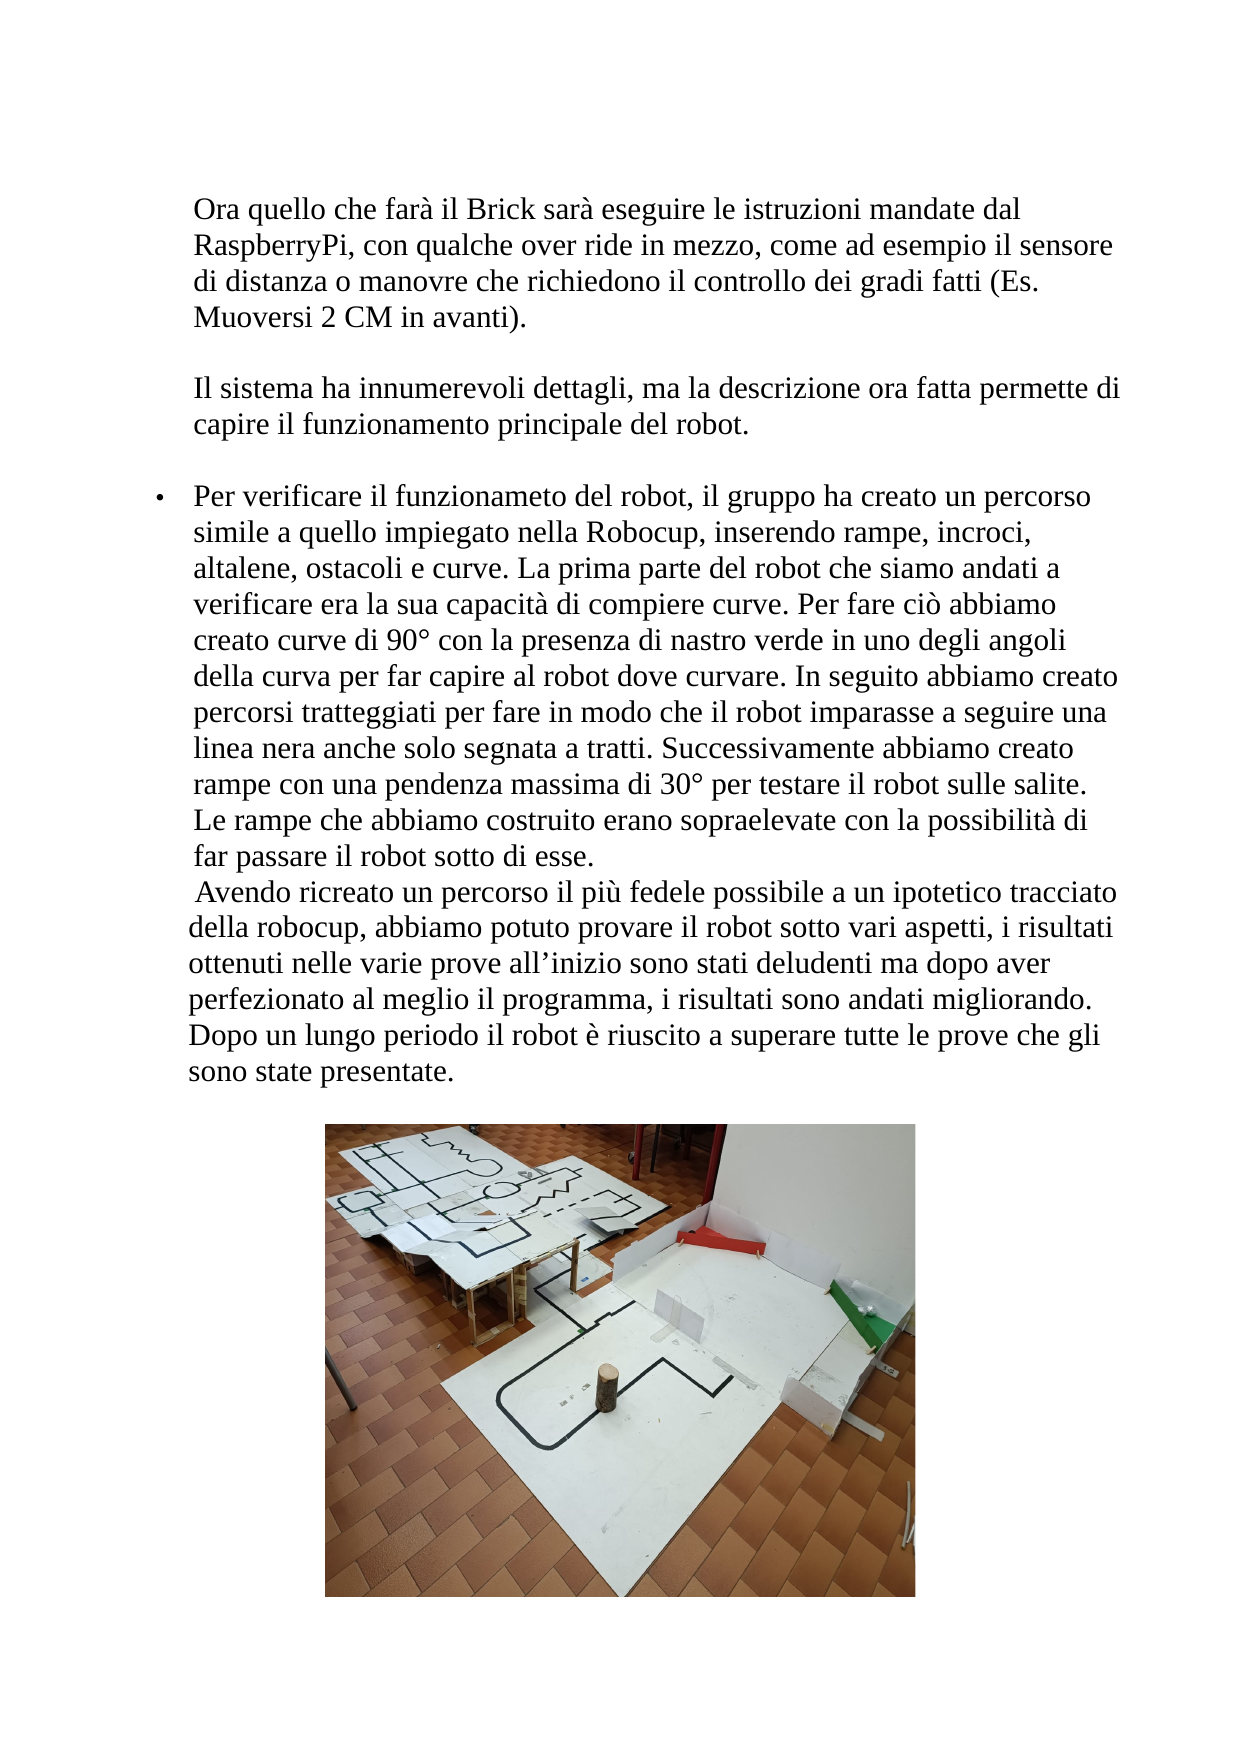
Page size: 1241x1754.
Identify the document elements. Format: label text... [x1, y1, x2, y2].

text Ora quello che farà il Brick sarà eseguire le istruzioni mandate dal RaspberryPi, con qualche over ride in mezzo, come ad esempio il sensore di distanza o manovre che richiedono il controllo dei gradi fatti (Es. Muoversi 2 CM in avanti). [193, 190, 1122, 334]
text sono state presentate. [118, 1052, 1122, 1088]
text Dopo un lungo periodo il robot è riuscito a superare tutte le prove che gli [118, 1017, 1122, 1052]
text Avendo ricreato un percorso il più fedele possibile a un ipotetico tracciato [118, 873, 1122, 909]
text ottenuti nelle varie prove all’inizio sono stati deludenti ma dopo aver [118, 945, 1122, 981]
text perfezionato al meglio il programma, i risultati sono andati migliorando. [118, 981, 1122, 1017]
text della robocup, abbiamo potuto provare il robot sotto vari aspetti, i risultati [118, 909, 1122, 945]
text Il sistema ha innumerevoli dettagli, ma la descrizione ora fatta permette di capire il funzionamento principale del robot. [193, 370, 1122, 442]
list Per verificare il funzionameto del robot, il gruppo ha creato un percorso simile a quello impiegato nella Robocup, inserendo rampe, incroci, altalene, ostacoli e curve. La prima parte del robot che siamo andati a verificare era la sua capacità di compiere curve. Per fare ciò abbiamo creato curve di 90° con la presenza di nastro verde in uno degli angoli della curva per far capire al robot dove curvare. In seguito abbiamo creato percorsi tratteggiati per fare in modo che il robot imparasse a seguire una linea nera anche solo segnata a tratti. Successivamente abbiamo creato rampe con una pendenza massima di 30° per testare il robot sulle salite. Le rampe che abbiamo costruito erano sopraelevate con la possibilità di far passare il robot sotto di esse. [156, 477, 1122, 873]
